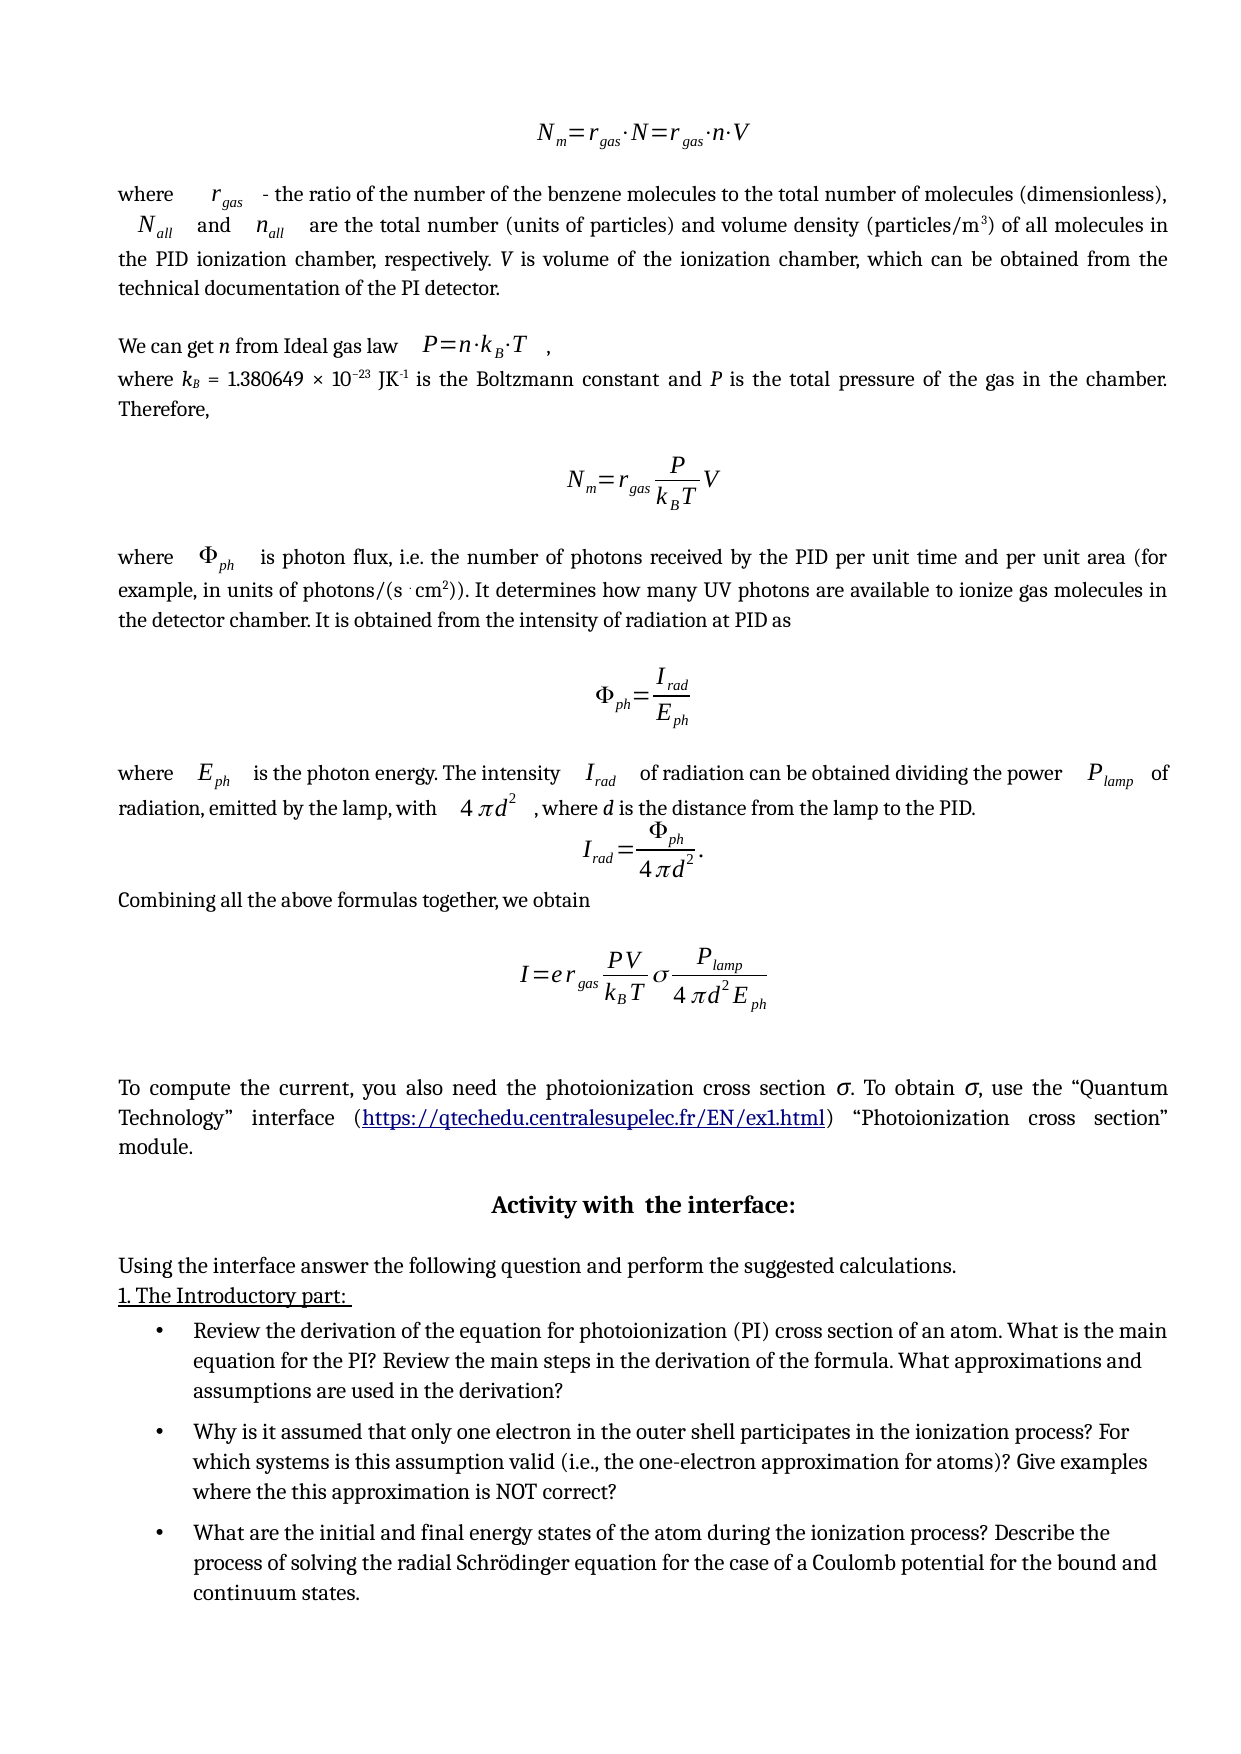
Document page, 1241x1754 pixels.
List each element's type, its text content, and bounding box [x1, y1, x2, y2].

text where kB = 1.380649 × 10−23 JK-1 is the Boltzmann constant and P is the total pressure of the gas in the chamber. Therefore, [118, 362, 1169, 422]
text To compute the current, you also need the photoionization cross section σ. To obtain σ, use the “Quantum Technology” interface (https://qtechedu.centralesupelec.fr/EN/ex1.html) “Photoionization cross section” module. [118, 1071, 1169, 1161]
text where is the photon energy. The intensity of radiation can be obtained dividing the power of radiation, emitted by the lamp, with , where d is the distance from the lamp to the PID. [118, 758, 1169, 821]
list Why is it assumed that only one electron in the outer shell participates in the ionization process? For which systems is this assumption valid (i.e., the one-electron approximation for atoms)? Give examples where the this approximation is NOT correct? [156, 1416, 1169, 1505]
list Review the derivation of the equation for photoionization (PI) cross section of an atom. What is the main equation for the PI? Review the main steps in the derivation of the formula. What approximations and assumptions are used in the derivation? [156, 1315, 1169, 1404]
text Using the interface answer the following question and perform the suggested calculations. [118, 1249, 1169, 1279]
text We can get n from Ideal gas law , [118, 331, 1169, 362]
text Activity with the interface: [118, 1190, 1169, 1220]
text where - the ratio of the number of the benzene molecules to the total number of molecules (dimensionless), and are the total number (units of particles) and volume density (particles/m3) of all molecules in the PID ionization chamber, respectively. V is volume of the ionization chamber, which can be obtained from the technical documentation of the PI detector. [118, 179, 1169, 301]
text where is photon flux, i.e. the number of photons received by the PID per unit time and per unit area (for example, in units of photons/(s . cm2)). It determines how many UV photons are available to ionize gas molecules in the detector chamber. It is obtained from the intensity of radiation at PID as [118, 544, 1169, 633]
text 1. The Introductory part: [118, 1279, 1169, 1309]
list What are the initial and final energy states of the atom during the ionization process? Describe the process of solving the radial Schrödinger equation for the case of a Coulomb potential for the bound and continuum states. [156, 1517, 1169, 1606]
text Combining all the above formulas together, we obtain [118, 883, 1169, 912]
